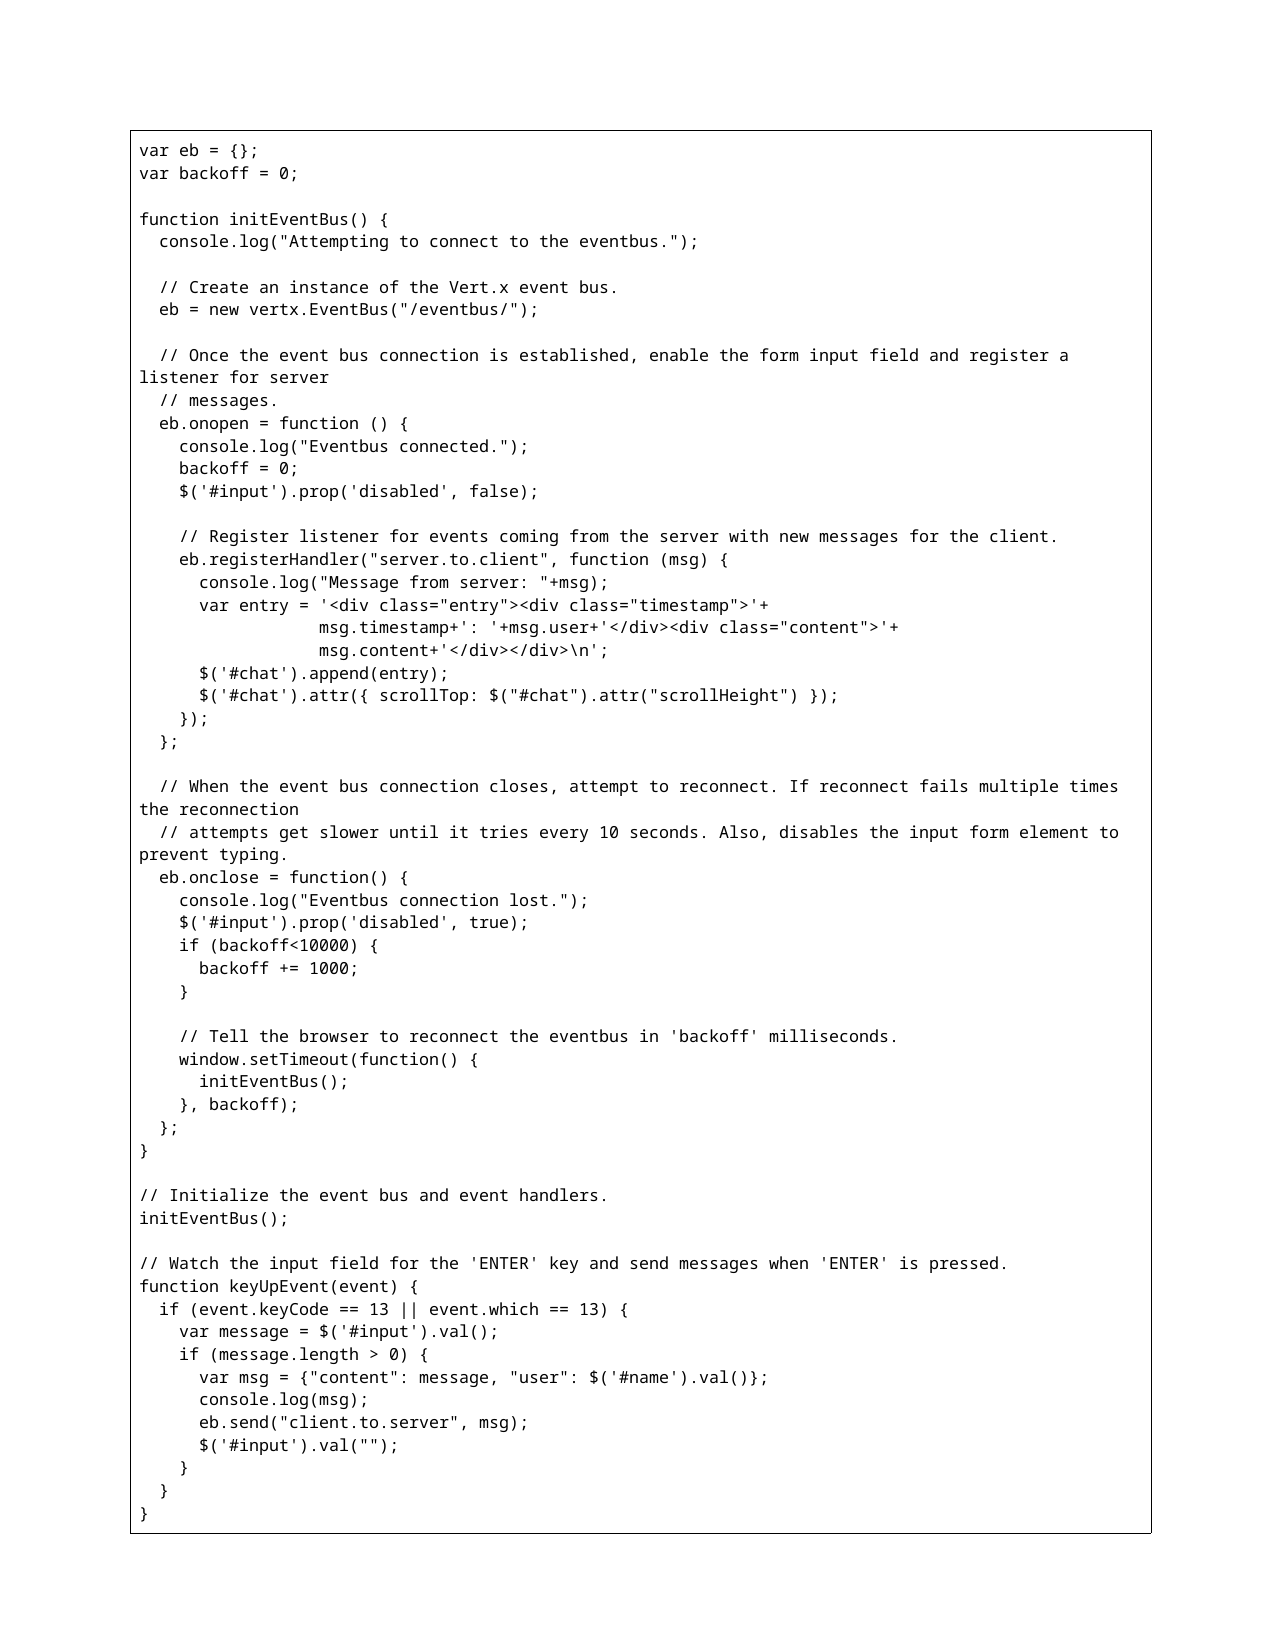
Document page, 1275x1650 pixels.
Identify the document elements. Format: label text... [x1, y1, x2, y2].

text // Create an instance of the Vert.x event bus. [139, 275, 1142, 298]
text msg.timestamp+': '+msg.user+'</div><div class="content">'+ [139, 616, 1142, 638]
text function initEventBus() { [139, 207, 1142, 230]
text // attempts get slower until it tries every 10 seconds. Also, disables the input form element to prevent typing. [139, 820, 1142, 866]
text window.setTimeout(function() { [139, 1047, 1142, 1070]
text // Tell the browser to reconnect the eventbus in 'backoff' milliseconds. [139, 1024, 1142, 1047]
text backoff = 0; [139, 457, 1142, 479]
text $('#input').prop('disabled', false); [139, 479, 1142, 502]
text var message = $('#input').val(); [139, 1320, 1142, 1342]
text eb.onopen = function () { [139, 411, 1142, 434]
text } [139, 979, 1142, 1002]
text console.log("Eventbus connection lost."); [139, 888, 1142, 911]
text if (backoff<10000) { [139, 934, 1142, 956]
text }, backoff); [139, 1093, 1142, 1115]
text // When the event bus connection closes, attempt to reconnect. If reconnect fails multiple times the reconnection [139, 775, 1142, 820]
text console.log(msg); [139, 1388, 1142, 1411]
text // Once the event bus connection is established, enable the form input field and register a listener for server [139, 343, 1142, 389]
text backoff += 1000; [139, 956, 1142, 979]
text function keyUpEvent(event) { [139, 1274, 1142, 1297]
text initEventBus(); [139, 1070, 1142, 1093]
text eb.onclose = function() { [139, 866, 1142, 888]
text var msg = {"content": message, "user": $('#name').val()}; [139, 1365, 1142, 1388]
text } [139, 1501, 1142, 1524]
text console.log("Attempting to connect to the eventbus."); [139, 230, 1142, 252]
text // Initialize the event bus and event handlers. [139, 1183, 1142, 1206]
text if (event.keyCode == 13 || event.which == 13) { [139, 1297, 1142, 1320]
text var eb = {}; [139, 139, 1142, 162]
text $('#input').val(""); [139, 1433, 1142, 1456]
text console.log("Eventbus connected."); [139, 434, 1142, 457]
text }); [139, 707, 1142, 729]
text }; [139, 729, 1142, 752]
text msg.content+'</div></div>\n'; [139, 638, 1142, 661]
text console.log("Message from server: "+msg); [139, 570, 1142, 593]
text eb = new vertx.EventBus("/eventbus/"); [139, 298, 1142, 321]
text } [139, 1456, 1142, 1479]
text // Register listener for events coming from the server with new messages for the client. [139, 525, 1142, 548]
text var entry = '<div class="entry"><div class="timestamp">'+ [139, 593, 1142, 616]
text eb.send("client.to.server", msg); [139, 1411, 1142, 1433]
text // messages. [139, 389, 1142, 411]
text } [139, 1138, 1142, 1161]
text initEventBus(); [139, 1206, 1142, 1229]
text eb.registerHandler("server.to.client", function (msg) { [139, 548, 1142, 570]
text $('#chat').attr({ scrollTop: $("#chat").attr("scrollHeight") }); [139, 684, 1142, 707]
text $('#input').prop('disabled', true); [139, 911, 1142, 934]
text $('#chat').append(entry); [139, 661, 1142, 684]
text } [139, 1479, 1142, 1501]
text var backoff = 0; [139, 162, 1142, 184]
text if (message.length > 0) { [139, 1342, 1142, 1365]
text // Watch the input field for the 'ENTER' key and send messages when 'ENTER' is pressed. [139, 1252, 1142, 1274]
text }; [139, 1115, 1142, 1138]
